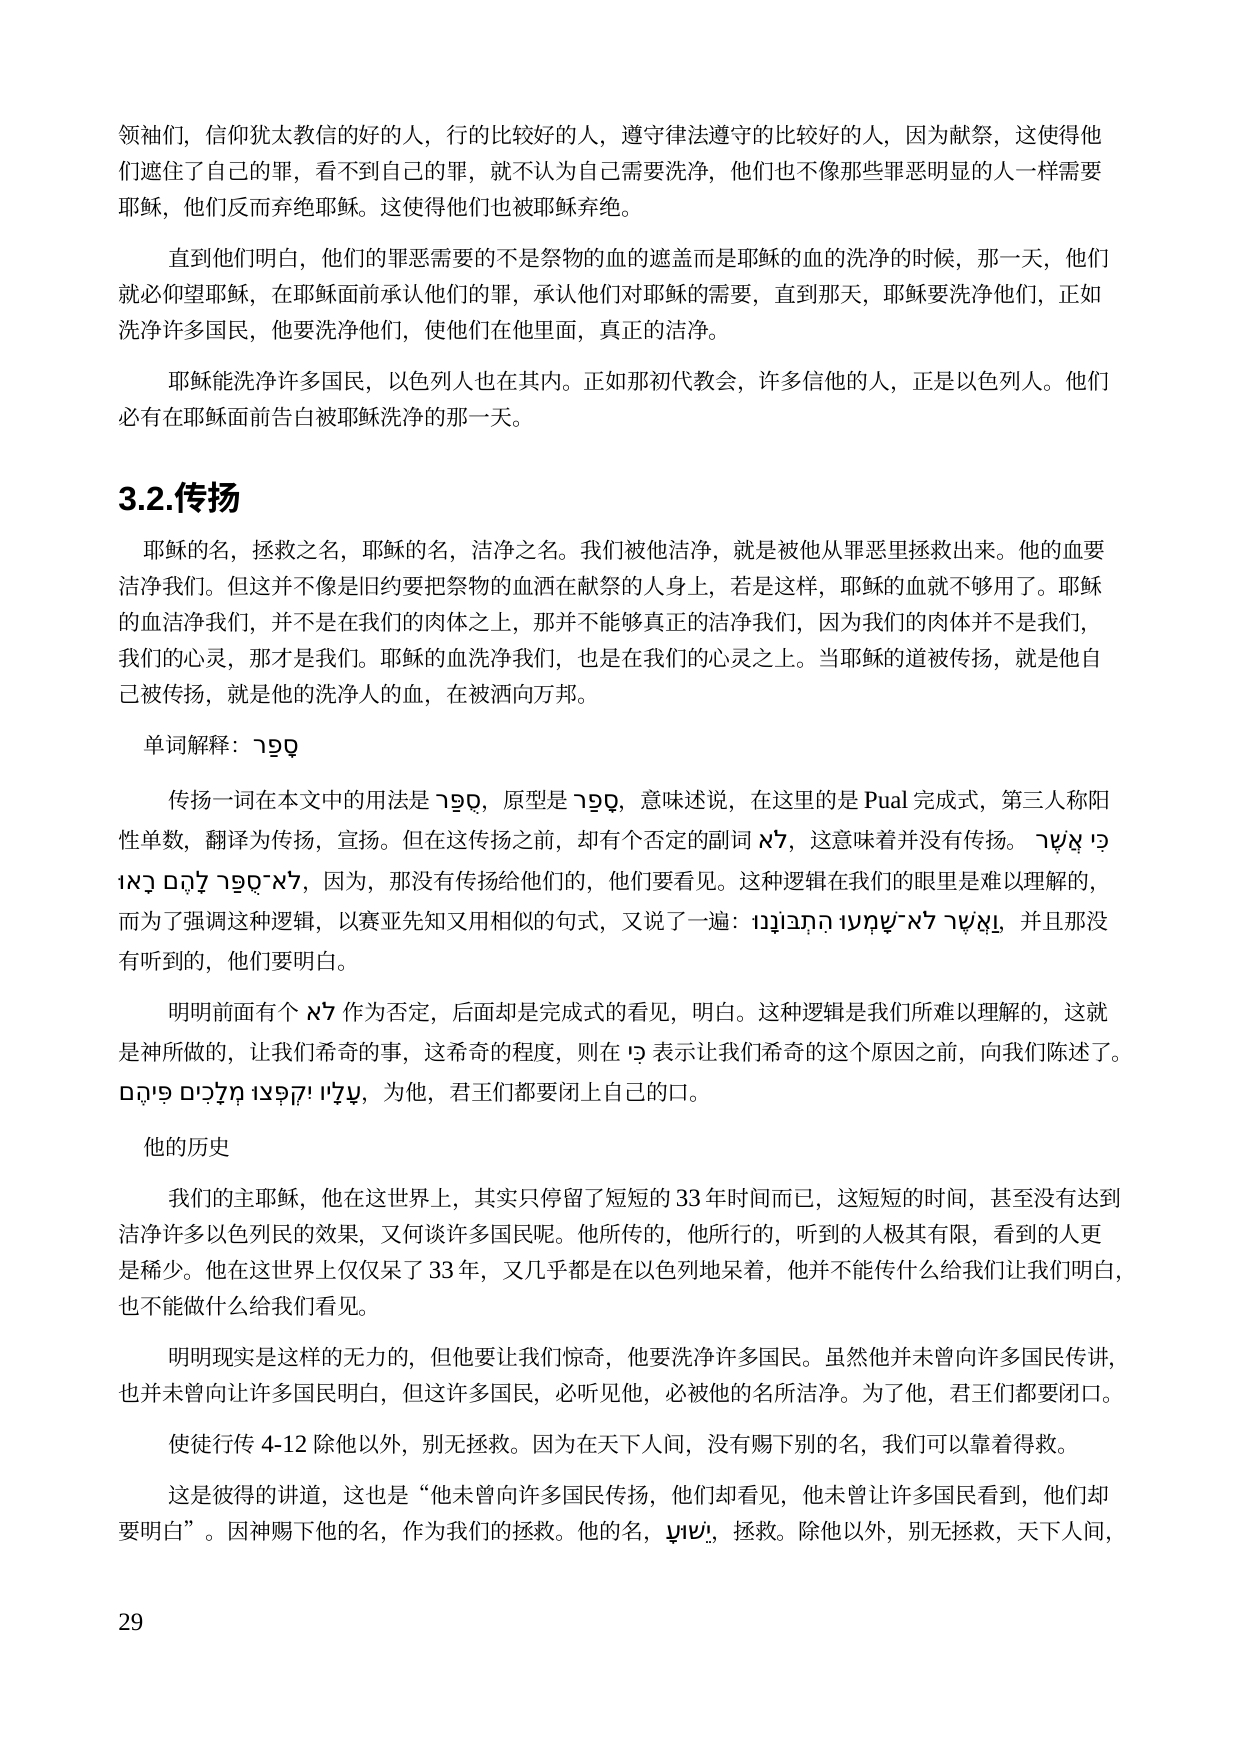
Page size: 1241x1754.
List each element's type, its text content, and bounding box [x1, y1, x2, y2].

text 传扬一词在本文中的用法是סֻפַּר，原型是סָפַר，意味述说，在这里的是Pual完成式，第三人称阳性单数，翻译为传扬，宣扬。但在这传扬之前，却有个否定的副词לֹא，这意味着并没有传扬。כִּי אֲשֶׁר לֹא־סֻפַּר לָהֶם רָאוּ，因为，那没有传扬给他们的，他们要看见。这种逻辑在我们的眼里是难以理解的，而为了强调这种逻辑，以赛亚先知又用相似的句式，又说了一遍：וַאֲשֶׁר לֹא־שָׁמְעוּ הִתְבּוֹנָנוּ，并且那没有听到的，他们要明白。 [118, 783, 1122, 976]
text 耶稣的名，拯救之名，耶稣的名，洁净之名。我们被他洁净，就是被他从罪恶里拯救出来。他的血要洁净我们。但这并不像是旧约要把祭物的血洒在献祭的人身上，若是这样，耶稣的血就不够用了。耶稣的血洁净我们，并不是在我们的肉体之上，那并不能够真正的洁净我们，因为我们的肉体并不是我们，我们的心灵，那才是我们。耶稣的血洗净我们，也是在我们的心灵之上。当耶稣的道被传扬，就是他自己被传扬，就是他的洗净人的血，在被洒向万邦。 [118, 533, 1122, 709]
text 耶稣能洗净许多国民，以色列人也在其内。正如那初代教会，许多信他的人，正是以色列人。他们必有在耶稣面前告白被耶稣洗净的那一天。 [118, 364, 1122, 432]
text 单词解释：סָפַר [118, 728, 1122, 764]
text 这是彼得的讲道，这也是“他未曾向许多国民传扬，他们却看见，他未曾让许多国民看到，他们却要明白”。因神赐下他的名，作为我们的拯救。他的名，יֵשׁוּעָ，拯救。除他以外，别无拯救，天下人间，只有这一个名，我们可以靠着得救。虽然，他未曾向我们传扬，未曾让我们听见，但我们都必看见，都要明白。他未曾向我们介绍过他的名，但我们都要知道他的名，并且因信他的名，得以被他洗净。 [118, 1478, 1122, 1549]
text 明明前面有个 לֹא 作为否定，后面却是完成式的看见，明白。这种逻辑是我们所难以理解的，这就是神所做的，让我们希奇的事，这希奇的程度，则在 כִּי 表示让我们希奇的这个原因之前，向我们陈述了。עָלָיו יִקְפְּצוּ מְלָכִים פִּיהֶם，为他，君王们都要闭上自己的口。 [118, 995, 1122, 1111]
text 他的历史 [118, 1130, 1122, 1162]
text 明明现实是这样的无力的，但他要让我们惊奇，他要洗净许多国民。虽然他并未曾向许多国民传讲，也并未曾向让许多国民明白，但这许多国民，必听见他，必被他的名所洁净。为了他，君王们都要闭口。 [118, 1340, 1122, 1408]
text 我们的主耶稣，他在这世界上，其实只停留了短短的33年时间而已，这短短的时间，甚至没有达到洁净许多以色列民的效果，又何谈许多国民呢。他所传的，他所行的，听到的人极其有限，看到的人更是稀少。他在这世界上仅仅呆了33年，又几乎都是在以色列地呆着，他并不能传什么给我们让我们明白，也不能做什么给我们看见。 [118, 1181, 1122, 1321]
subtitle 3.2.传扬 [118, 472, 1122, 520]
text 使徒行传 4-12 除他以外，别无拯救。因为在天下人间，没有赐下别的名，我们可以靠着得救。 [118, 1427, 1122, 1459]
text 领袖们，信仰犹太教信的好的人，行的比较好的人，遵守律法遵守的比较好的人，因为献祭，这使得他们遮住了自己的罪，看不到自己的罪，就不认为自己需要洗净，他们也不像那些罪恶明显的人一样需要耶稣，他们反而弃绝耶稣。这使得他们也被耶稣弃绝。 [118, 118, 1122, 222]
text 直到他们明白，他们的罪恶需要的不是祭物的血的遮盖而是耶稣的血的洗净的时候，那一天，他们就必仰望耶稣，在耶稣面前承认他们的罪，承认他们对耶稣的需要，直到那天，耶稣要洗净他们，正如洗净许多国民，他要洗净他们，使他们在他里面，真正的洁净。 [118, 241, 1122, 345]
